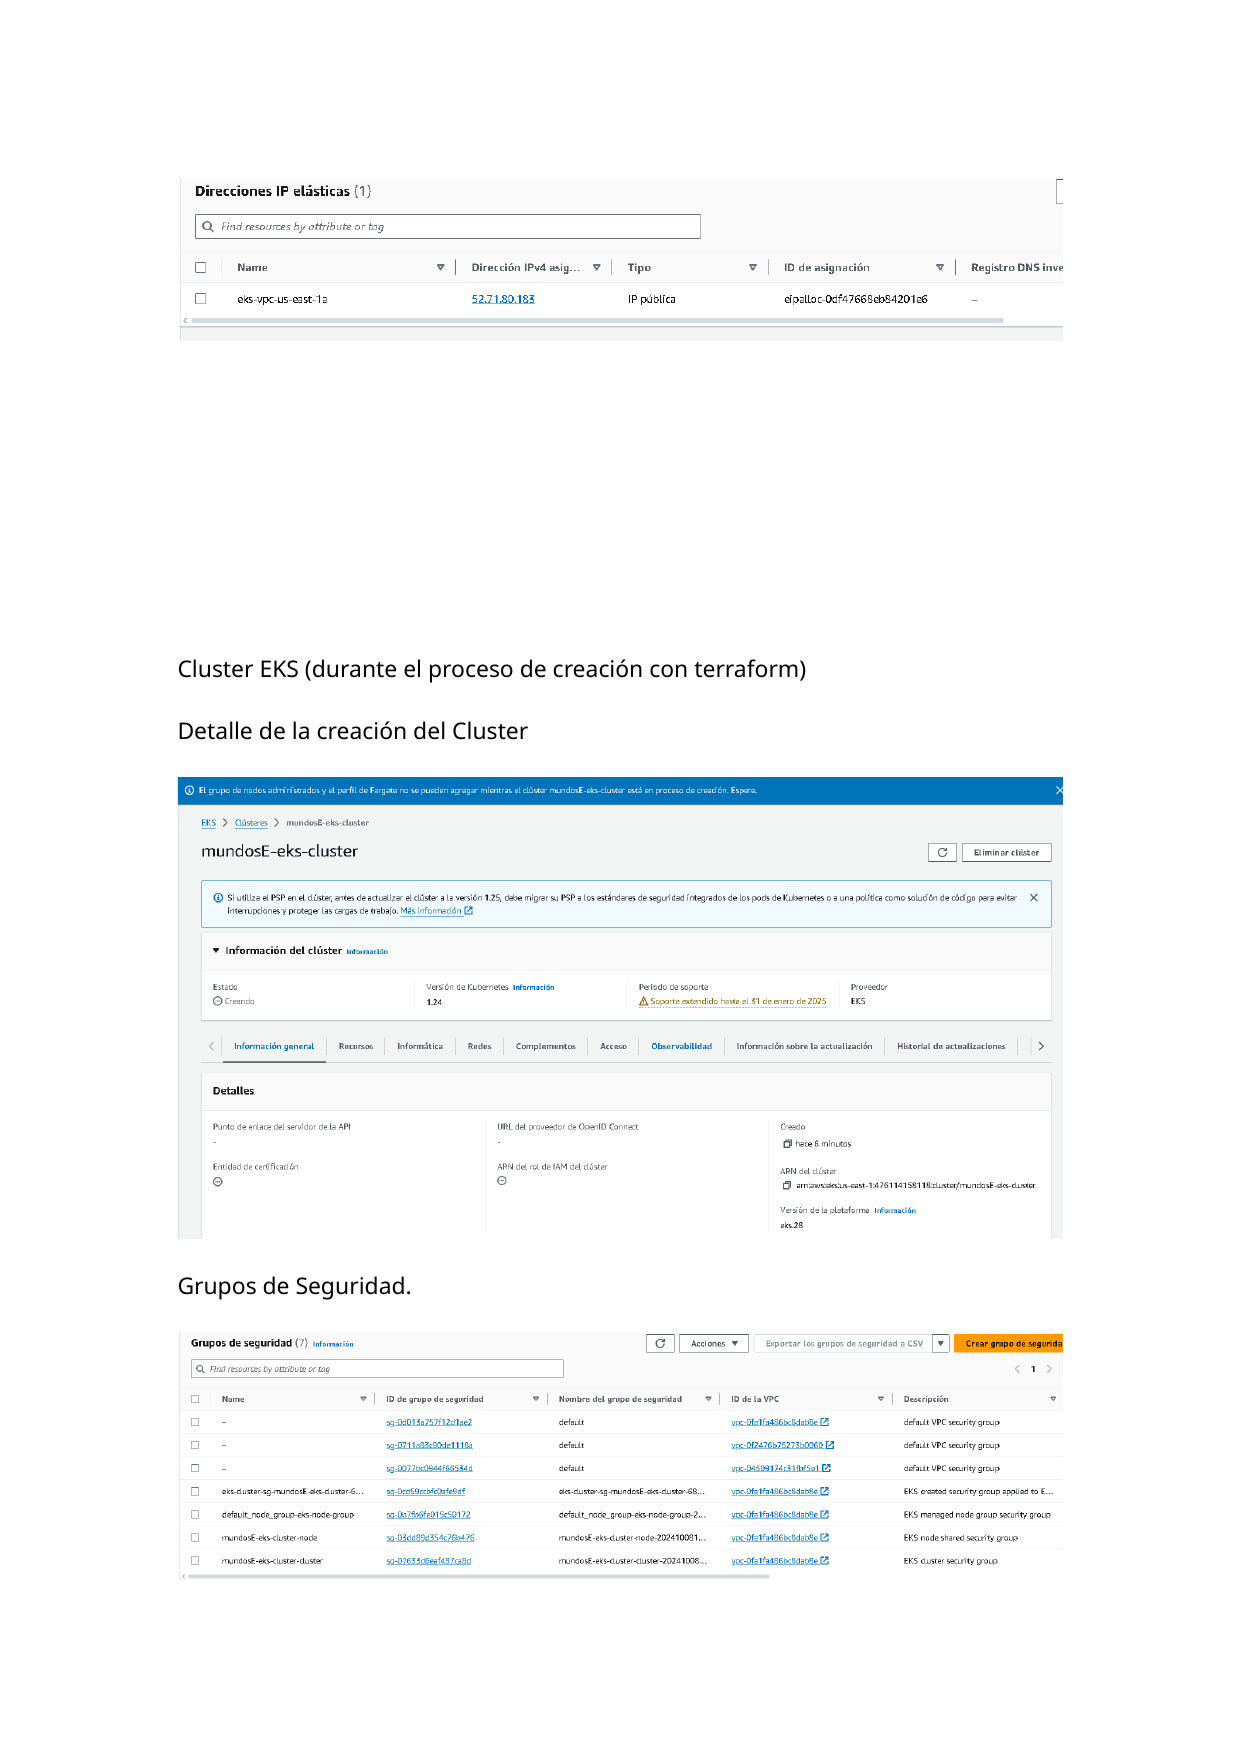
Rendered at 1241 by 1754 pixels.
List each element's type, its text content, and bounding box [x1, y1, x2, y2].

text Detalle de la creación del Cluster [177, 715, 1063, 747]
text Grupos de Seguridad. [177, 1269, 1063, 1301]
text Cluster EKS (durante el proceso de creación con terraform) [177, 653, 1063, 684]
